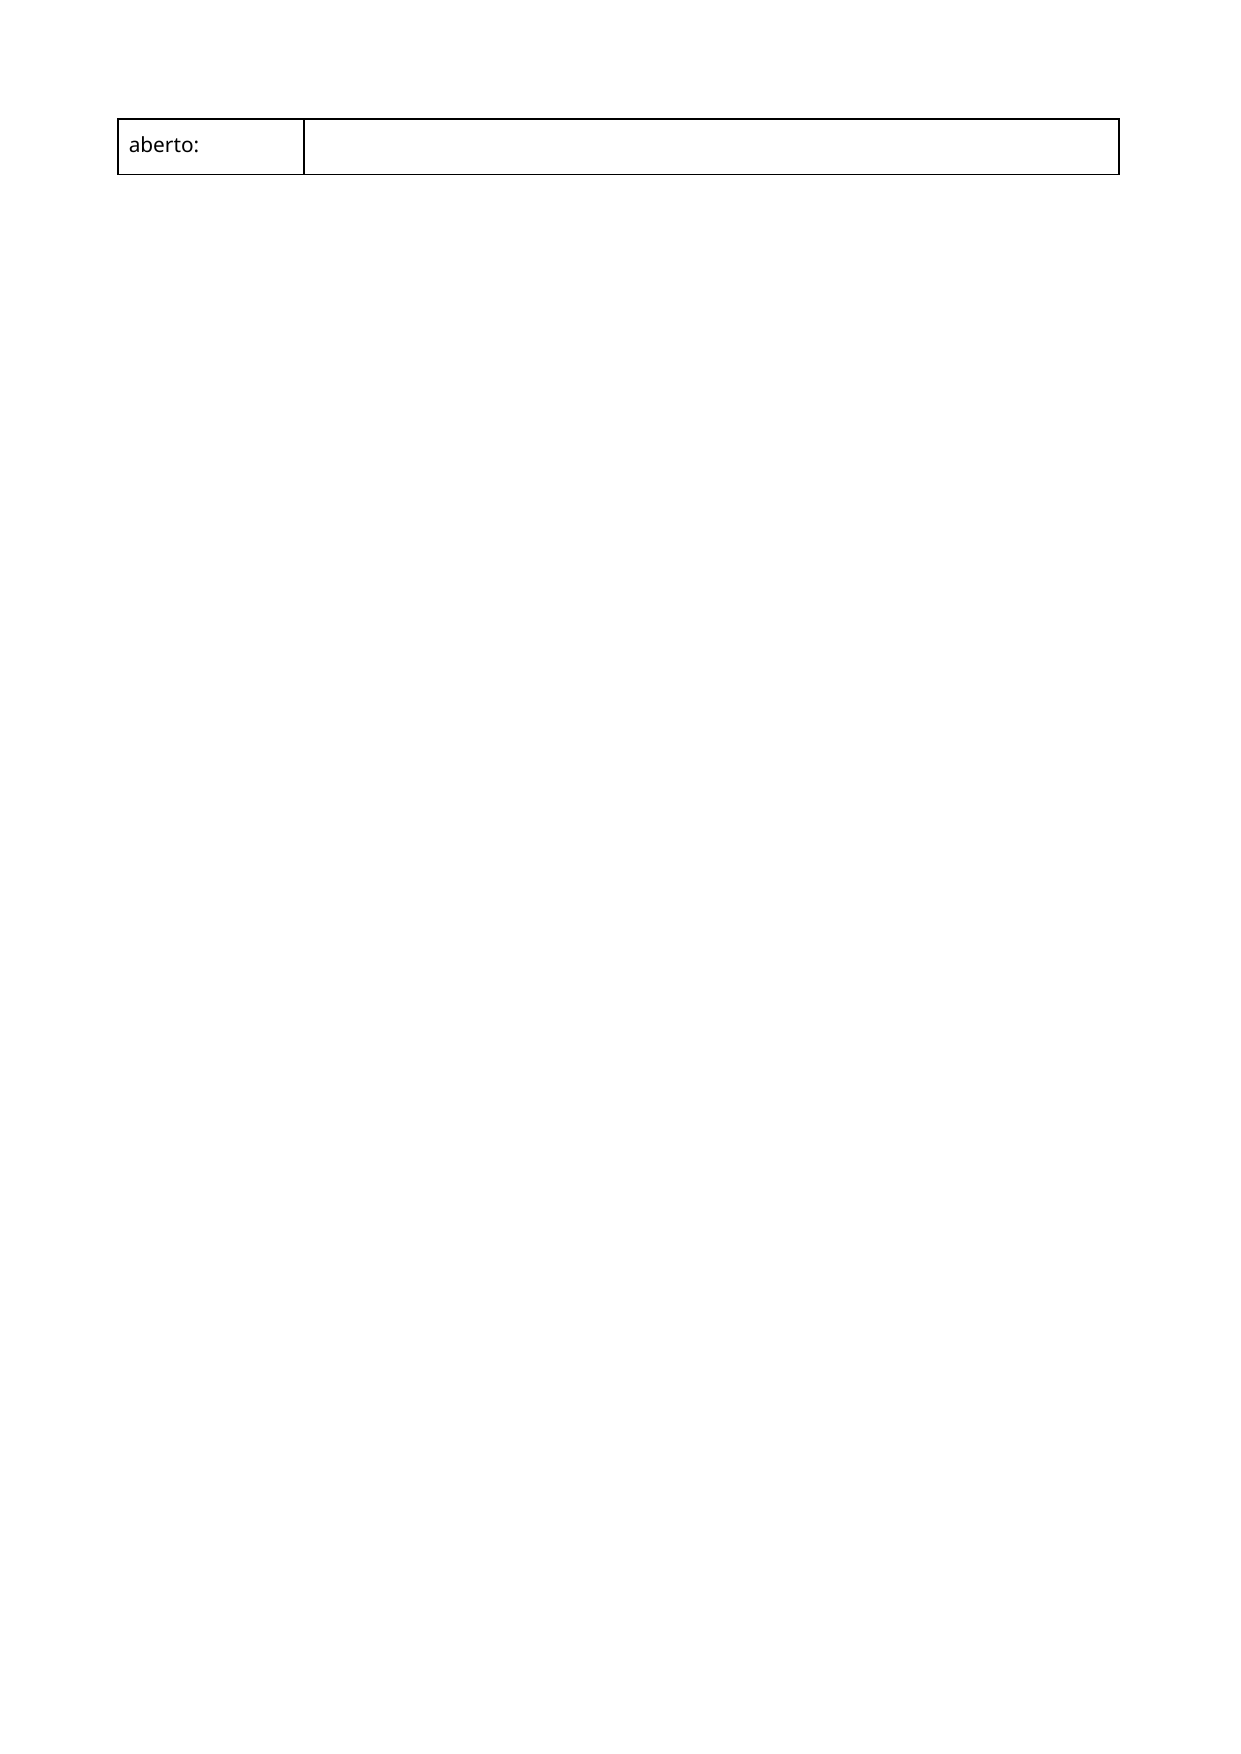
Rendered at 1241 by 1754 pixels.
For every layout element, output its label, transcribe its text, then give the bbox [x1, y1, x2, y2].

table_cell [305, 120, 1118, 174]
table_cell aberto: [119, 120, 303, 174]
